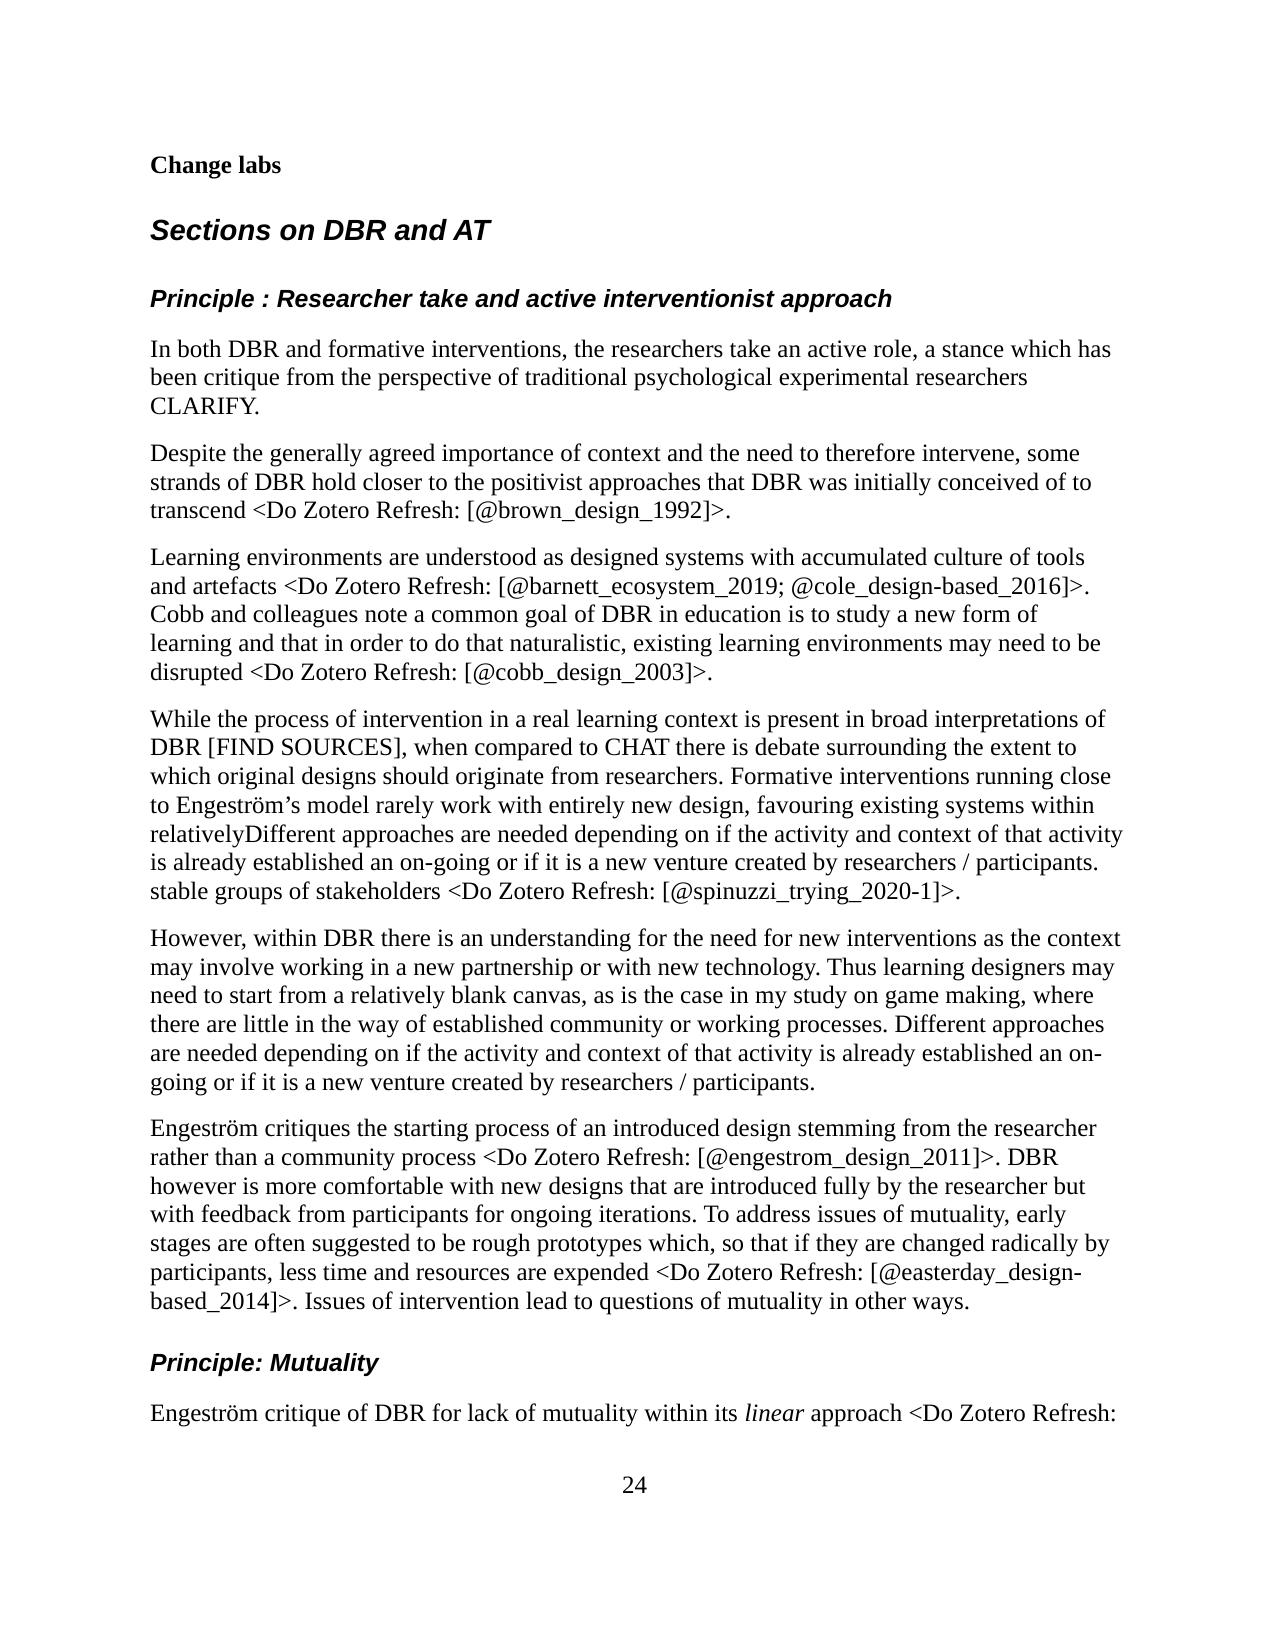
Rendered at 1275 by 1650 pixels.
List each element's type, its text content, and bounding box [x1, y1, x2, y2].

subtitle Principle: Mutuality [150, 1348, 1125, 1377]
text In both DBR and formative interventions, the researchers take an active role, a stance which has been critique from the perspective of traditional psychological experimental researchers CLARIFY. [150, 334, 1125, 420]
text Change labs [150, 150, 1125, 179]
text Despite the generally agreed importance of context and the need to therefore intervene, some strands of DBR hold closer to the positivist approaches that DBR was initially conceived of to transcend <Do Zotero Refresh: [@brown_design_1992]>. [150, 438, 1125, 524]
text Engeström critiques the starting process of an introduced design stemming from the researcher rather than a community process <Do Zotero Refresh: [@engestrom_design_2011]>. DBR however is more comfortable with new designs that are introduced fully by the researcher but with feedback from participants for ongoing iterations. To address issues of mutuality, early stages are often suggested to be rough prototypes which, so that if they are changed radically by participants, less time and resources are expended <Do Zotero Refresh: [@easterday_design-based_2014]>. Issues of intervention lead to questions of mutuality in other ways. [150, 1113, 1125, 1314]
text While the process of intervention in a real learning context is present in broad interpretations of DBR [FIND SOURCES], when compared to CHAT there is debate surrounding the extent to which original designs should originate from researchers. Formative interventions running close to Engeström’s model rarely work with entirely new design, favouring existing systems within relativelyDifferent approaches are needed depending on if the activity and context of that activity is already established an on-going or if it is a new venture created by researchers / participants. stable groups of stakeholders <Do Zotero Refresh: [@spinuzzi_trying_2020-1]>. [150, 704, 1125, 905]
text Engeström critique of DBR for lack of mutuality within its linear approach <Do Zotero Refresh: [150, 1398, 1125, 1427]
text Learning environments are understood as designed systems with accumulated culture of tools and artefacts <Do Zotero Refresh: [@barnett_ecosystem_2019; @cole_design-based_2016]>. Cobb and colleagues note a common goal of DBR in education is to study a new form of learning and that in order to do that naturalistic, existing learning environments may need to be disrupted <Do Zotero Refresh: [@cobb_design_2003]>. [150, 542, 1125, 686]
subtitle Principle : Researcher take and active interventionist approach [150, 284, 1125, 312]
subtitle Sections on DBR and AT [150, 213, 1125, 246]
text However, within DBR there is an understanding for the need for new interventions as the context may involve working in a new partnership or with new technology. Thus learning designers may need to start from a relatively blank canvas, as is the case in my study on game making, where there are little in the way of established community or working processes. Different approaches are needed depending on if the activity and context of that activity is already established an on-going or if it is a new venture created by researchers / participants. [150, 923, 1125, 1095]
